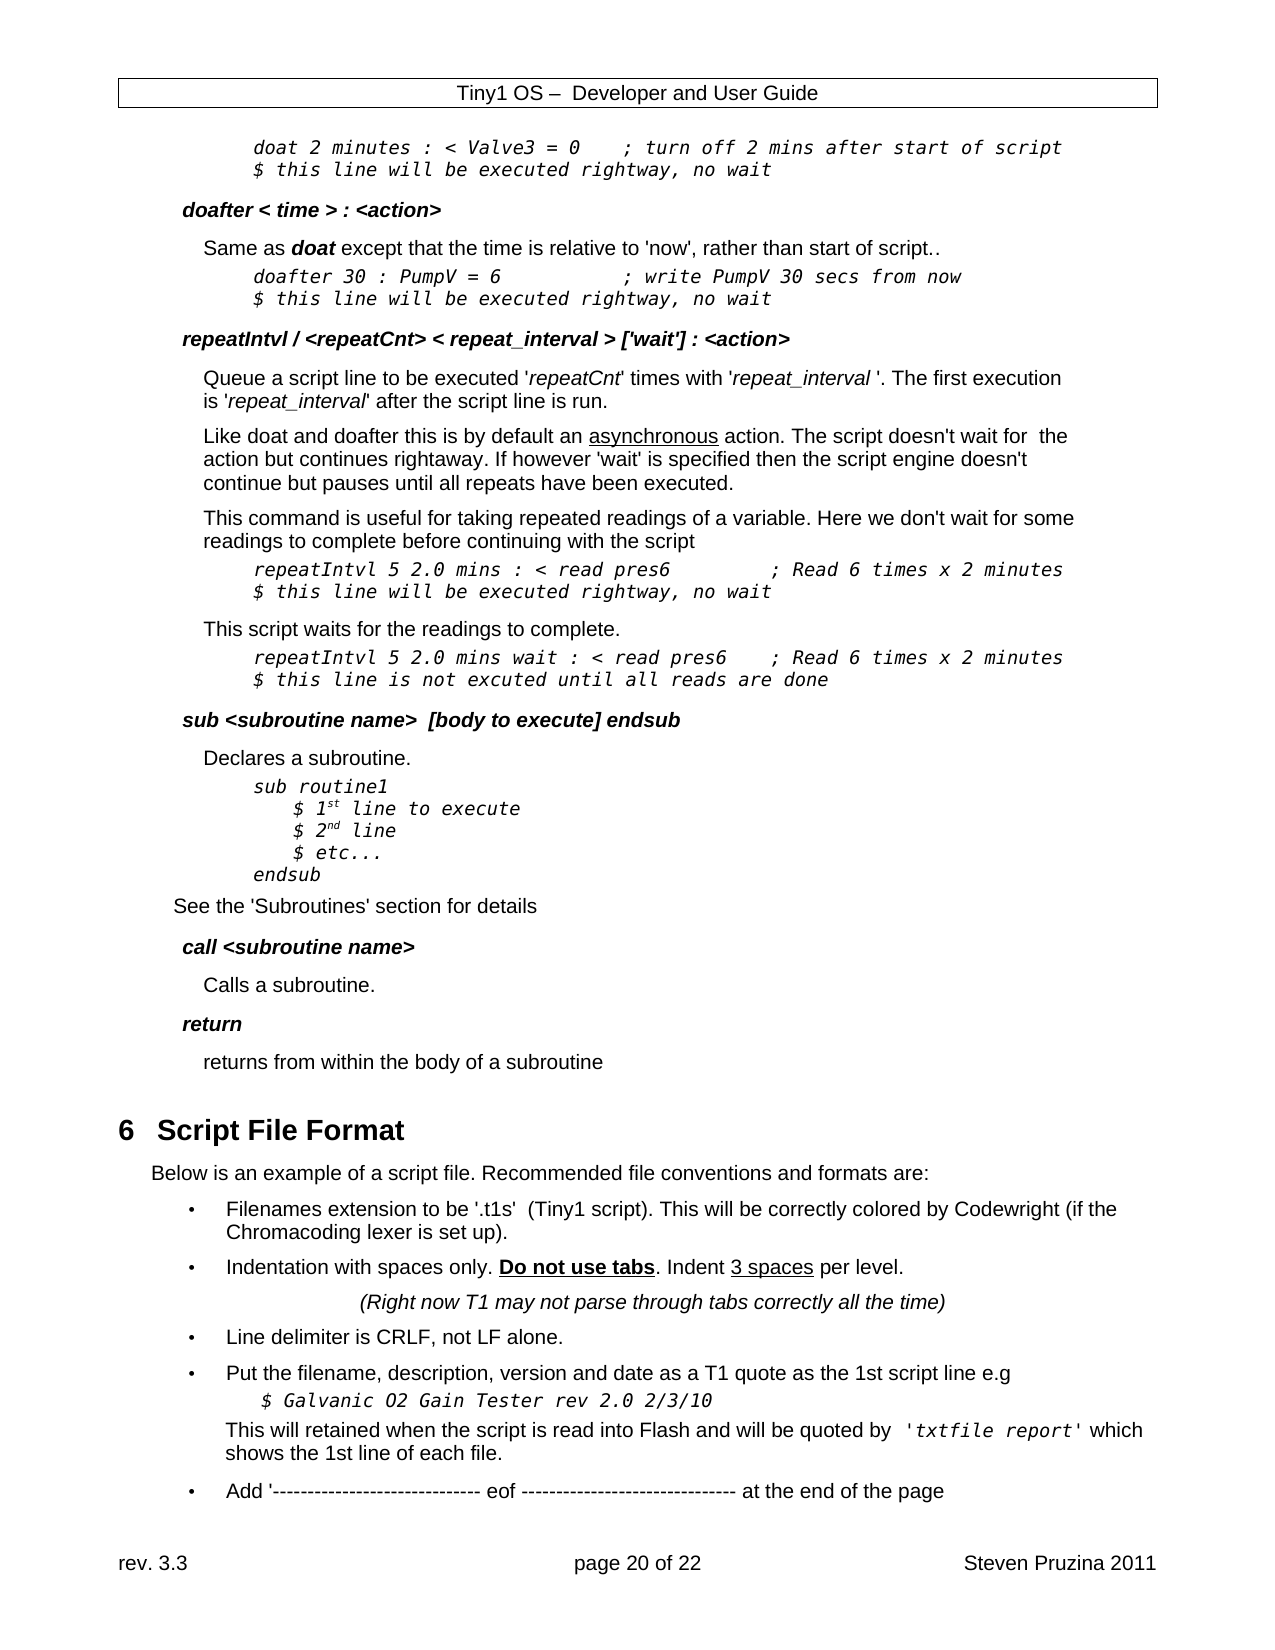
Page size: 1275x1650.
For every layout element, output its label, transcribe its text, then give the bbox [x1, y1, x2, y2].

text doafter < time > : <action> [182, 199, 1082, 222]
list Add '------------------------------ eof ------------------------------- at the end of the page [188, 1480, 1157, 1503]
text Below is an example of a script file. Recommended file conventions and formats are: [151, 1162, 1157, 1185]
text See the 'Subroutines' section for details [173, 894, 1157, 918]
text Calls a subroutine. [203, 974, 1082, 997]
list Indentation with spaces only. Do not use tabs. Indent 3 spaces per level. [188, 1256, 1157, 1279]
text returns from within the body of a subroutine [203, 1051, 1082, 1074]
text call <subroutine name> [182, 936, 1082, 959]
text repeatIntvl 5 2.0 mins : < read pres6 ; Read 6 times x 2 minutes $ this line will be executed rightway, no wait [253, 559, 1157, 603]
text This command is useful for taking repeated readings of a variable. Here we don't wait for some readings to complete before continuing with the script [203, 506, 1082, 553]
text return [182, 1012, 1082, 1036]
text sub <subroutine name> [body to execute] endsub [182, 709, 1082, 732]
list Put the filename, description, version and date as a T1 quote as the 1st script line e.g [188, 1361, 1157, 1384]
text repeatIntvl / <repeatCnt> < repeat_interval > ['wait'] : <action> [182, 328, 1082, 351]
list Line delimiter is CRLF, not LF alone. [188, 1326, 1157, 1349]
text doat 2 minutes : < Valve3 = 0 ; turn off 2 mins after start of script $ this line will be executed rightway, no wait [253, 137, 1157, 181]
text doafter 30 : PumpV = 6 ; write PumpV 30 secs from now $ this line will be executed rightway, no wait [253, 266, 1157, 310]
text $ Galvanic O2 Gain Tester rev 2.0 2/3/10 [261, 1390, 1157, 1412]
text sub routine1 $ 1st line to execute $ 2nd line $ etc... endsub [253, 776, 1157, 886]
text repeatIntvl 5 2.0 mins wait : < read pres6 ; Read 6 times x 2 minutes $ this line is not excuted until all reads are done [253, 647, 1157, 691]
text This will retained when the script is read into Flash and will be quoted by 'txtfile report' which shows the 1st line of each file. [225, 1418, 1157, 1465]
text This script waits for the readings to complete. [203, 618, 1082, 641]
text Like doat and doafter this is by default an asynchronous action. The script doesn't wait for the action but continues rightaway. If however 'wait' is specified then the script engine doesn't continue but pauses until all repeats have been executed. [203, 425, 1082, 494]
list Filenames extension to be '.t1s' (Tiny1 script). This will be correctly colored by Codewright (if the Chromacoding lexer is set up). [188, 1197, 1157, 1243]
subtitle Script File Format [118, 1114, 1157, 1147]
text (Right now T1 may not parse through tabs correctly all the time) [151, 1291, 1157, 1314]
text Same as doat except that the time is relative to 'now', rather than start of script.. [203, 237, 1082, 260]
text Declares a subroutine. [203, 747, 1082, 770]
text Queue a script line to be executed 'repeatCnt' times with 'repeat_interval '. The first execution is 'repeat_interval' after the script line is run. [203, 366, 1082, 413]
